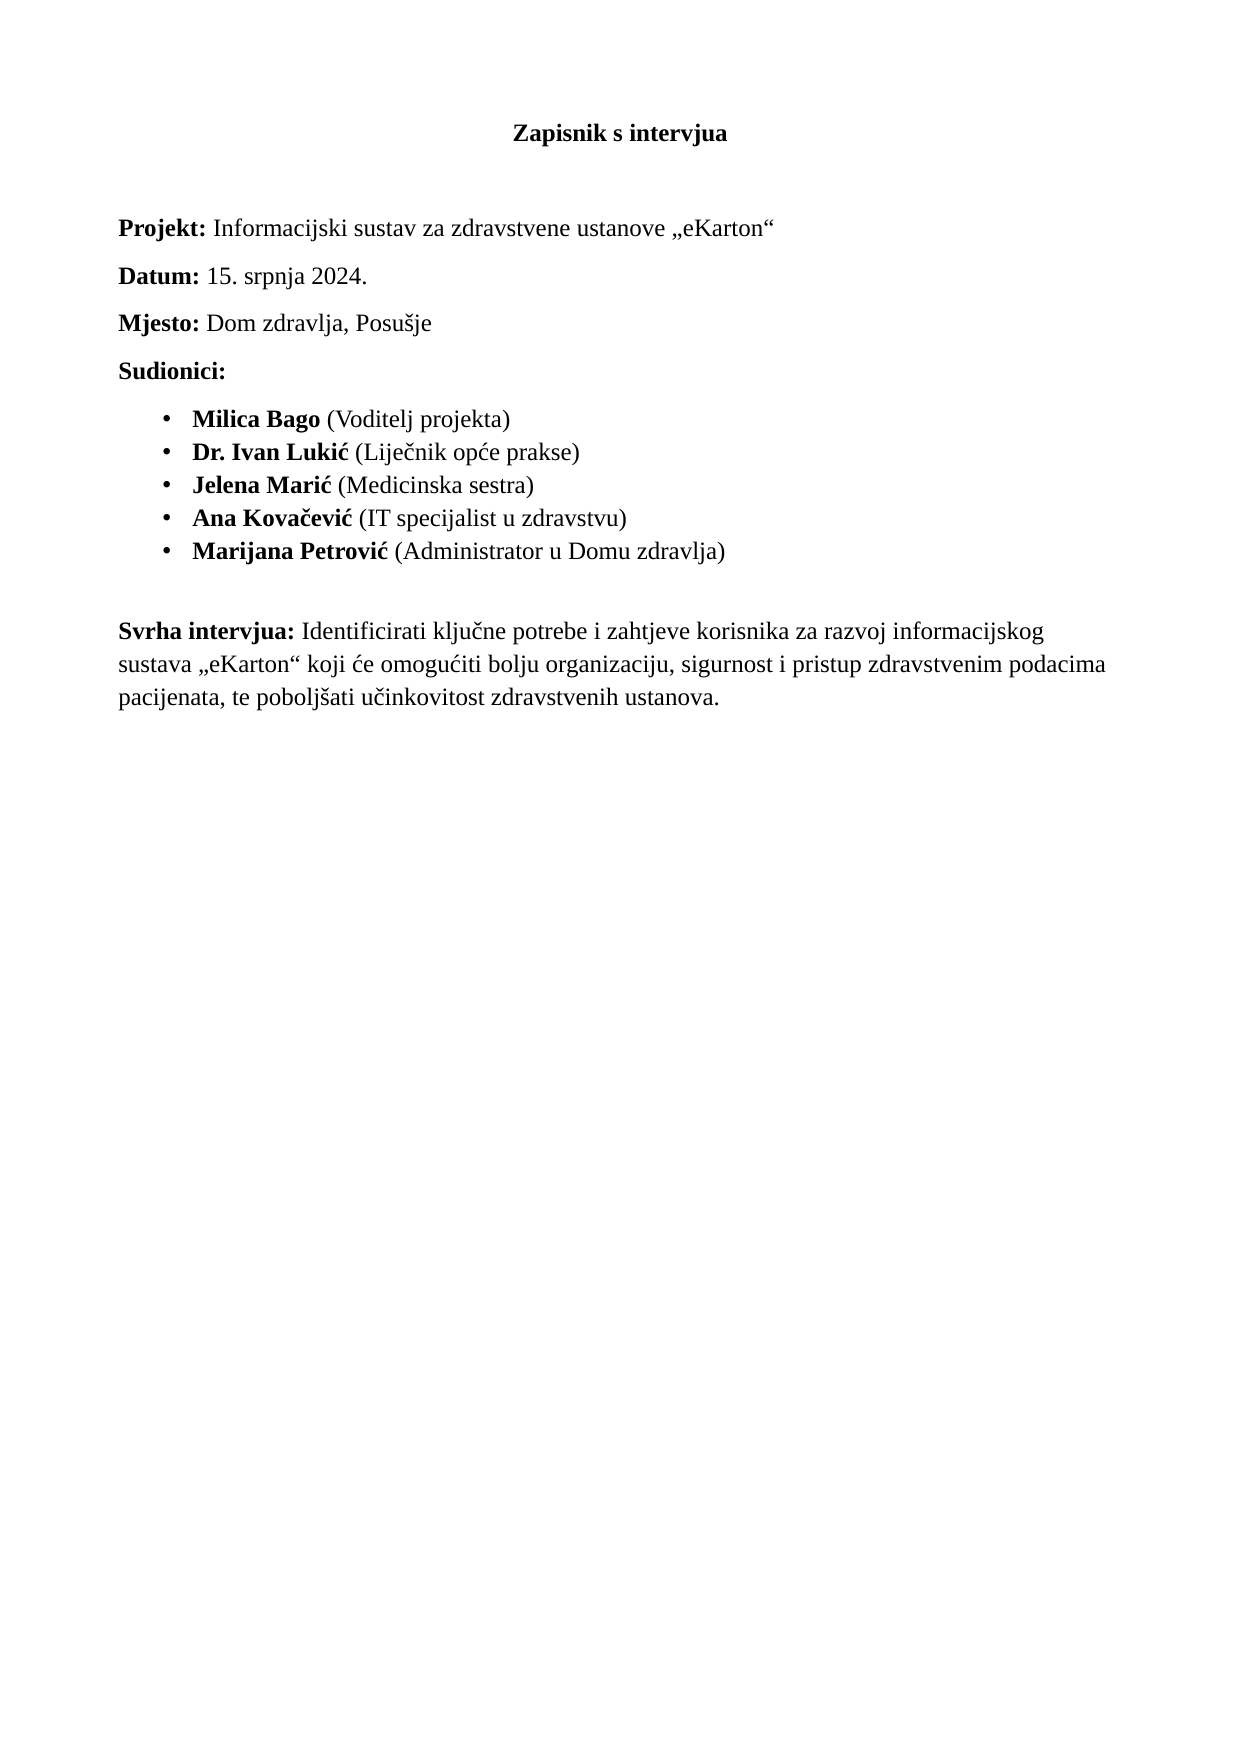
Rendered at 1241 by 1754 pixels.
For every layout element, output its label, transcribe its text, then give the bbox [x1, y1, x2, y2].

list Dr. Ivan Lukić (Liječnik opće prakse) [162, 437, 1122, 466]
text Mjesto: Dom zdravlja, Posušje [118, 308, 1122, 337]
text Sudionici: [118, 356, 1122, 385]
text Datum: 15. srpnja 2024. [118, 261, 1122, 290]
list Marijana Petrović (Administrator u Domu zdravlja) [162, 536, 1122, 598]
list Milica Bago (Voditelj projekta) [162, 404, 1122, 432]
text Projekt: Informacijski sustav za zdravstvene ustanove „eKarton“ [118, 213, 1122, 242]
text Svrha intervjua: Identificirati ključne potrebe i zahtjeve korisnika za razvoj informacijskog sustava „eKarton“ koji će omogućiti bolju organizaciju, sigurnost i pristup zdravstvenim podacima pacijenata, te poboljšati učinkovitost zdravstvenih ustanova. [118, 616, 1122, 711]
list Ana Kovačević (IT specijalist u zdravstvu) [162, 503, 1122, 532]
text Zapisnik s intervjua [118, 118, 1122, 147]
list Jelena Marić (Medicinska sestra) [162, 470, 1122, 498]
